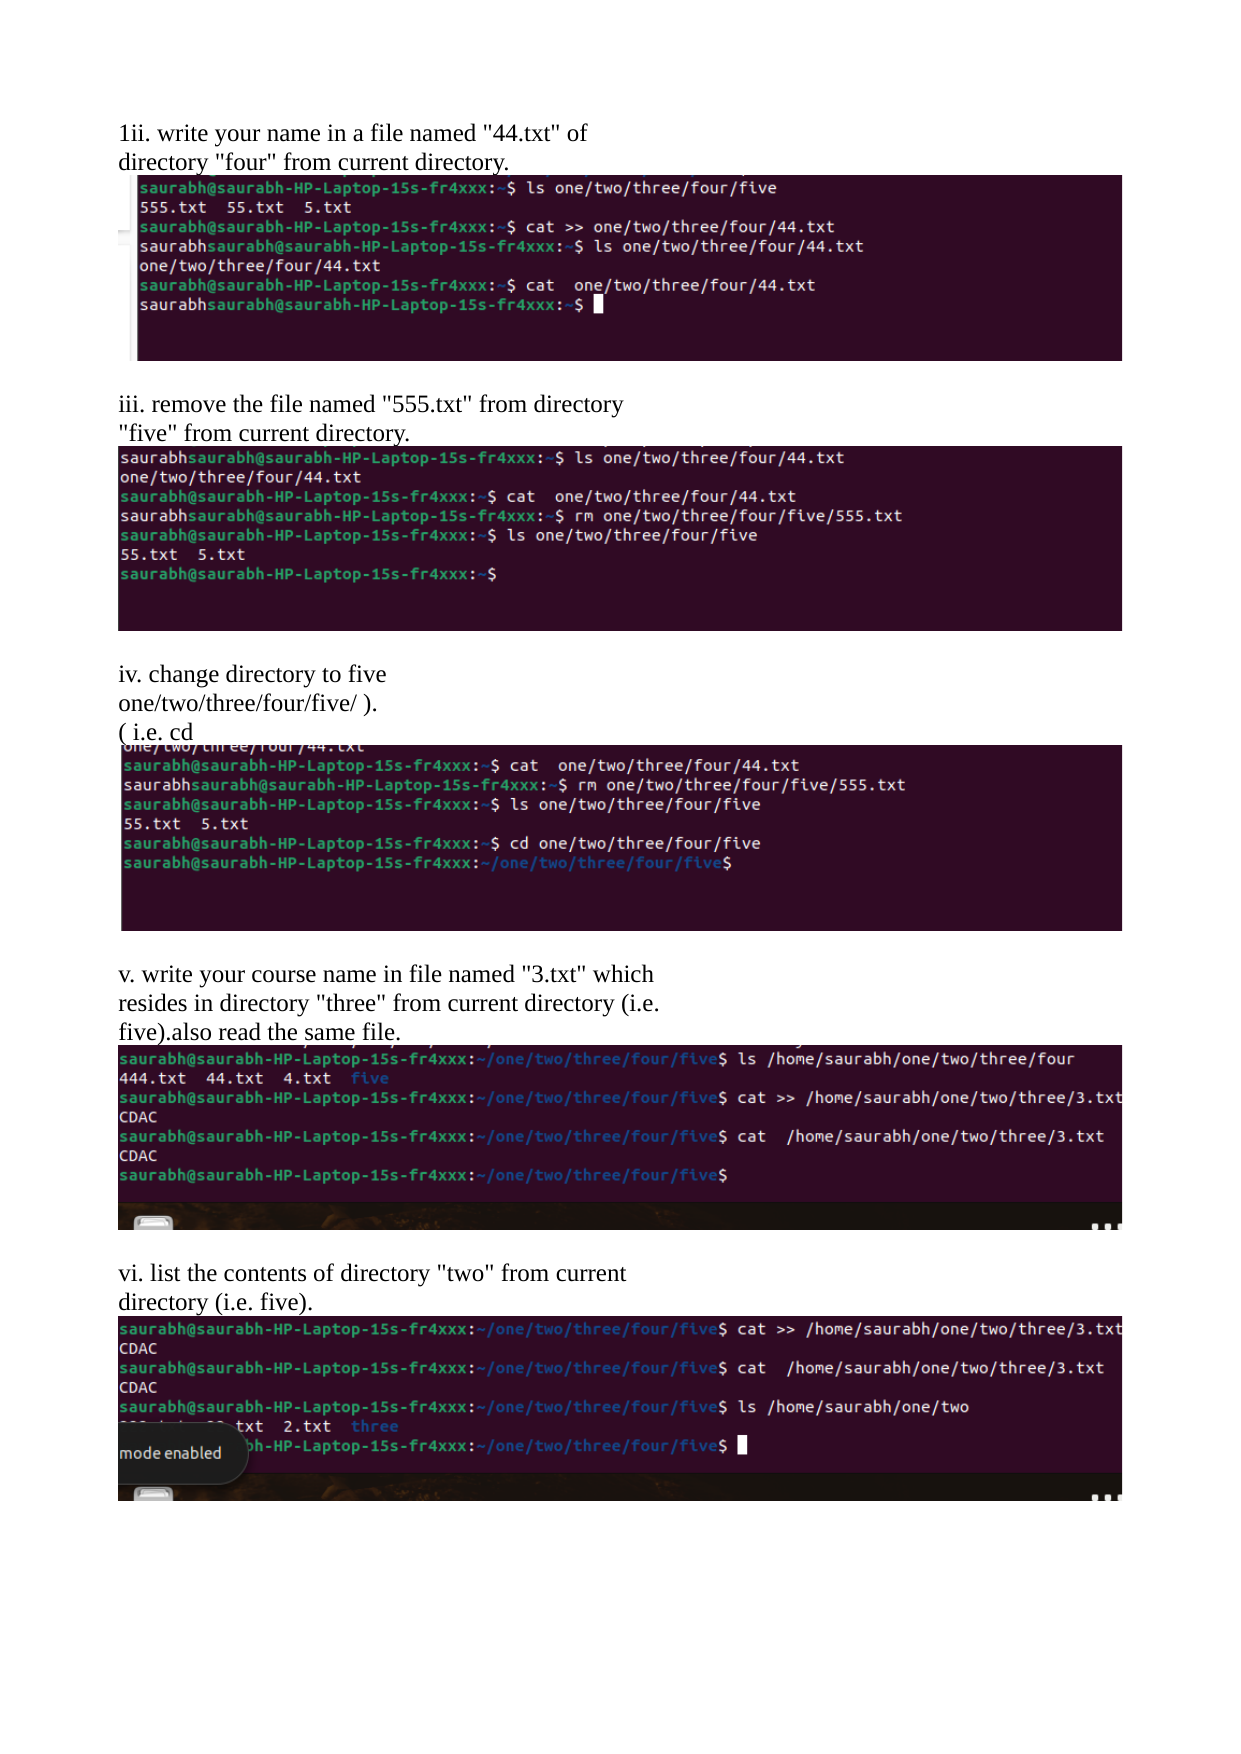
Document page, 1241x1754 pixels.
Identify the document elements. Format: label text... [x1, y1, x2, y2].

picture [118, 446, 1123, 631]
picture [118, 175, 1123, 361]
picture [118, 745, 1123, 931]
text v. write your course name in file named "3.txt" which [118, 959, 1122, 988]
text five).also read the same file. [118, 1017, 1122, 1045]
text resides in directory "three" from current directory (i.e. [118, 988, 1122, 1017]
text directory (i.e. five). [118, 1287, 1122, 1316]
picture [118, 1316, 1123, 1501]
text vi. list the contents of directory "two" from current [118, 1258, 1122, 1287]
text iii. remove the file named "555.txt" from directory [118, 389, 1122, 418]
picture [118, 1045, 1123, 1230]
text iv. change directory to five [118, 659, 1122, 688]
text directory "four" from current directory. [118, 147, 1122, 175]
text ( i.e. cd [118, 717, 1122, 745]
text "five" from current directory. [118, 418, 1122, 446]
text one/two/three/four/five/ ). [118, 688, 1122, 717]
text 1ii. write your name in a file named "44.txt" of [118, 118, 1122, 147]
